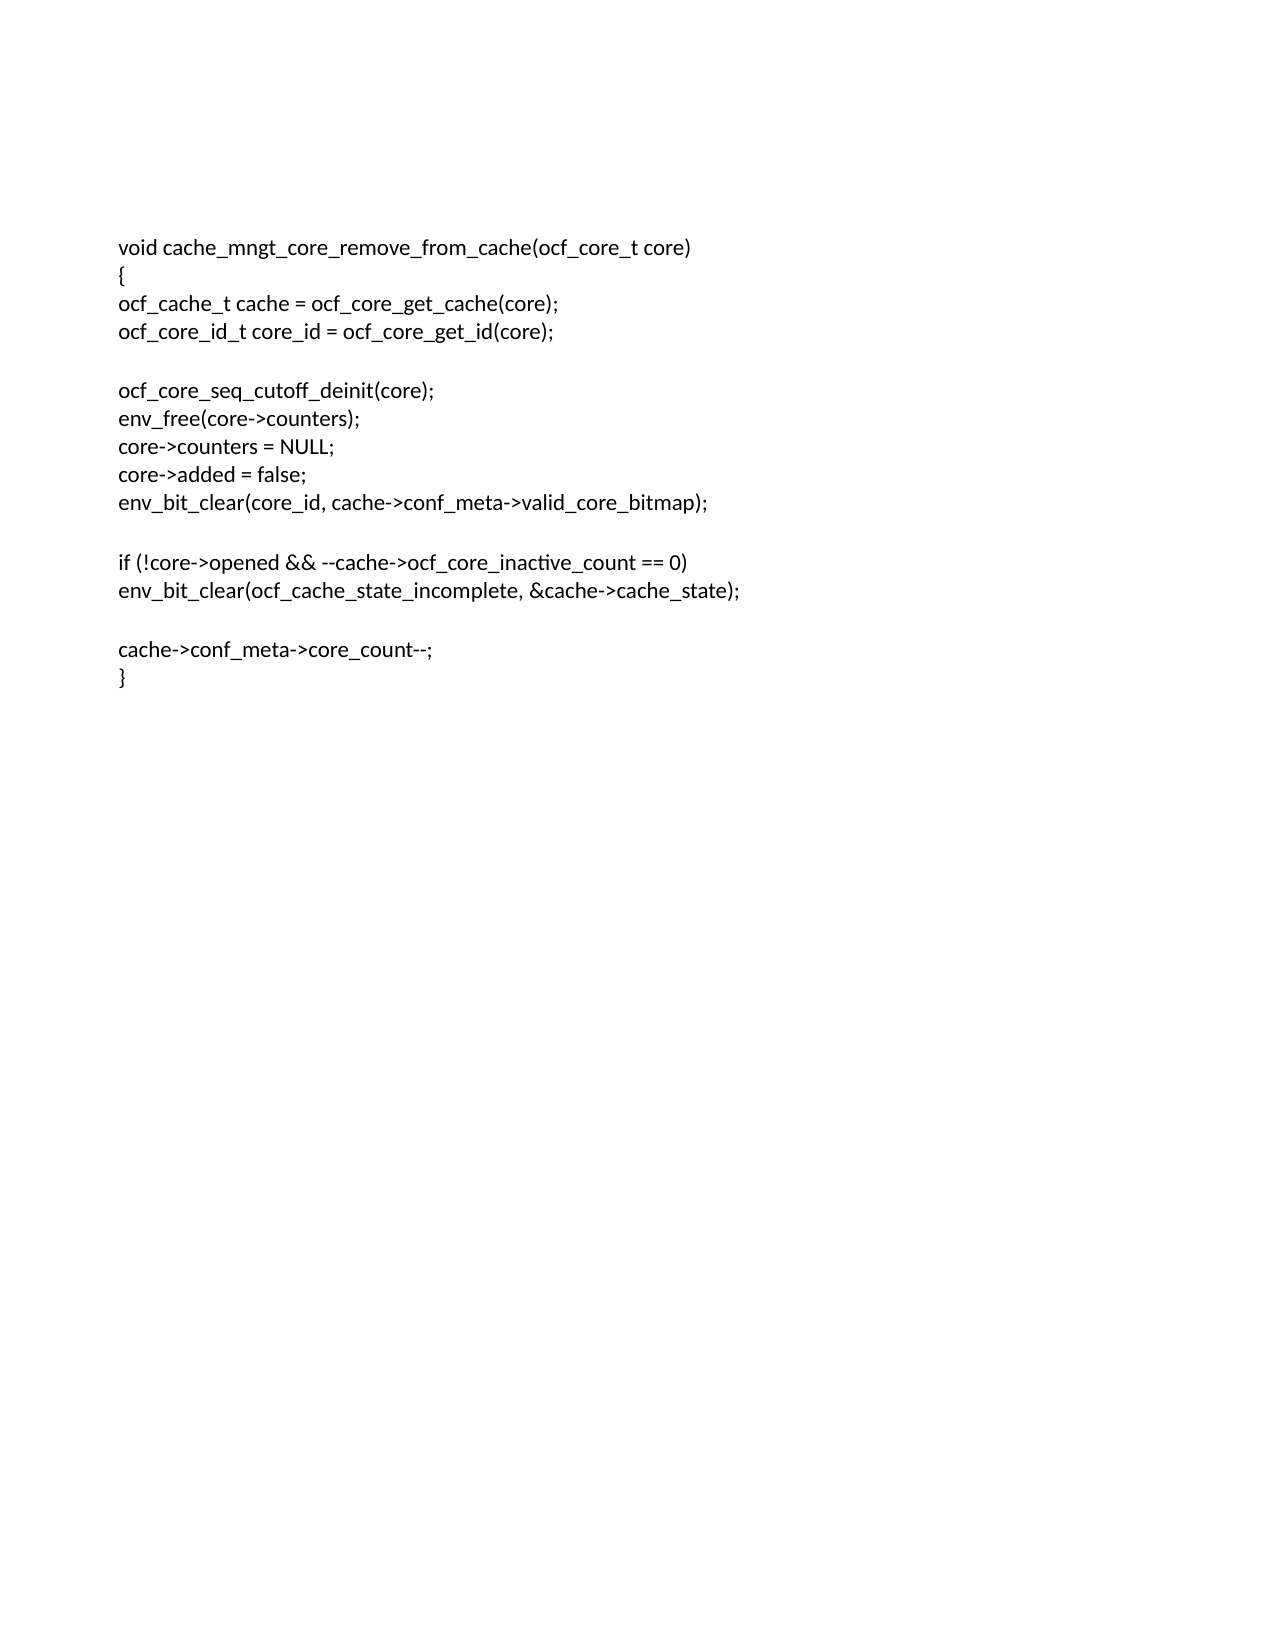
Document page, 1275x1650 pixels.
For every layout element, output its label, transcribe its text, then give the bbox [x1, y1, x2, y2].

text core->added = false; [118, 461, 1157, 488]
text ocf_core_id_t core_id = ocf_core_get_id(core); [118, 317, 1157, 345]
text core->counters = NULL; [118, 432, 1157, 461]
text env_free(core->counters); [118, 404, 1157, 432]
text ocf_core_seq_cutoff_deinit(core); [118, 376, 1157, 404]
text void cache_mngt_core_remove_from_cache(ocf_core_t core) [118, 233, 1157, 261]
text cache->conf_meta->core_count--; [118, 635, 1157, 663]
text ocf_cache_t cache = ocf_core_get_cache(core); [118, 289, 1157, 317]
text if (!core->opened && --cache->ocf_core_inactive_count == 0) [118, 548, 1157, 576]
text { [118, 261, 1157, 289]
text env_bit_clear(ocf_cache_state_incomplete, &cache->cache_state); [118, 576, 1157, 604]
text } [118, 663, 1157, 691]
text env_bit_clear(core_id, cache->conf_meta->valid_core_bitmap); [118, 488, 1157, 517]
